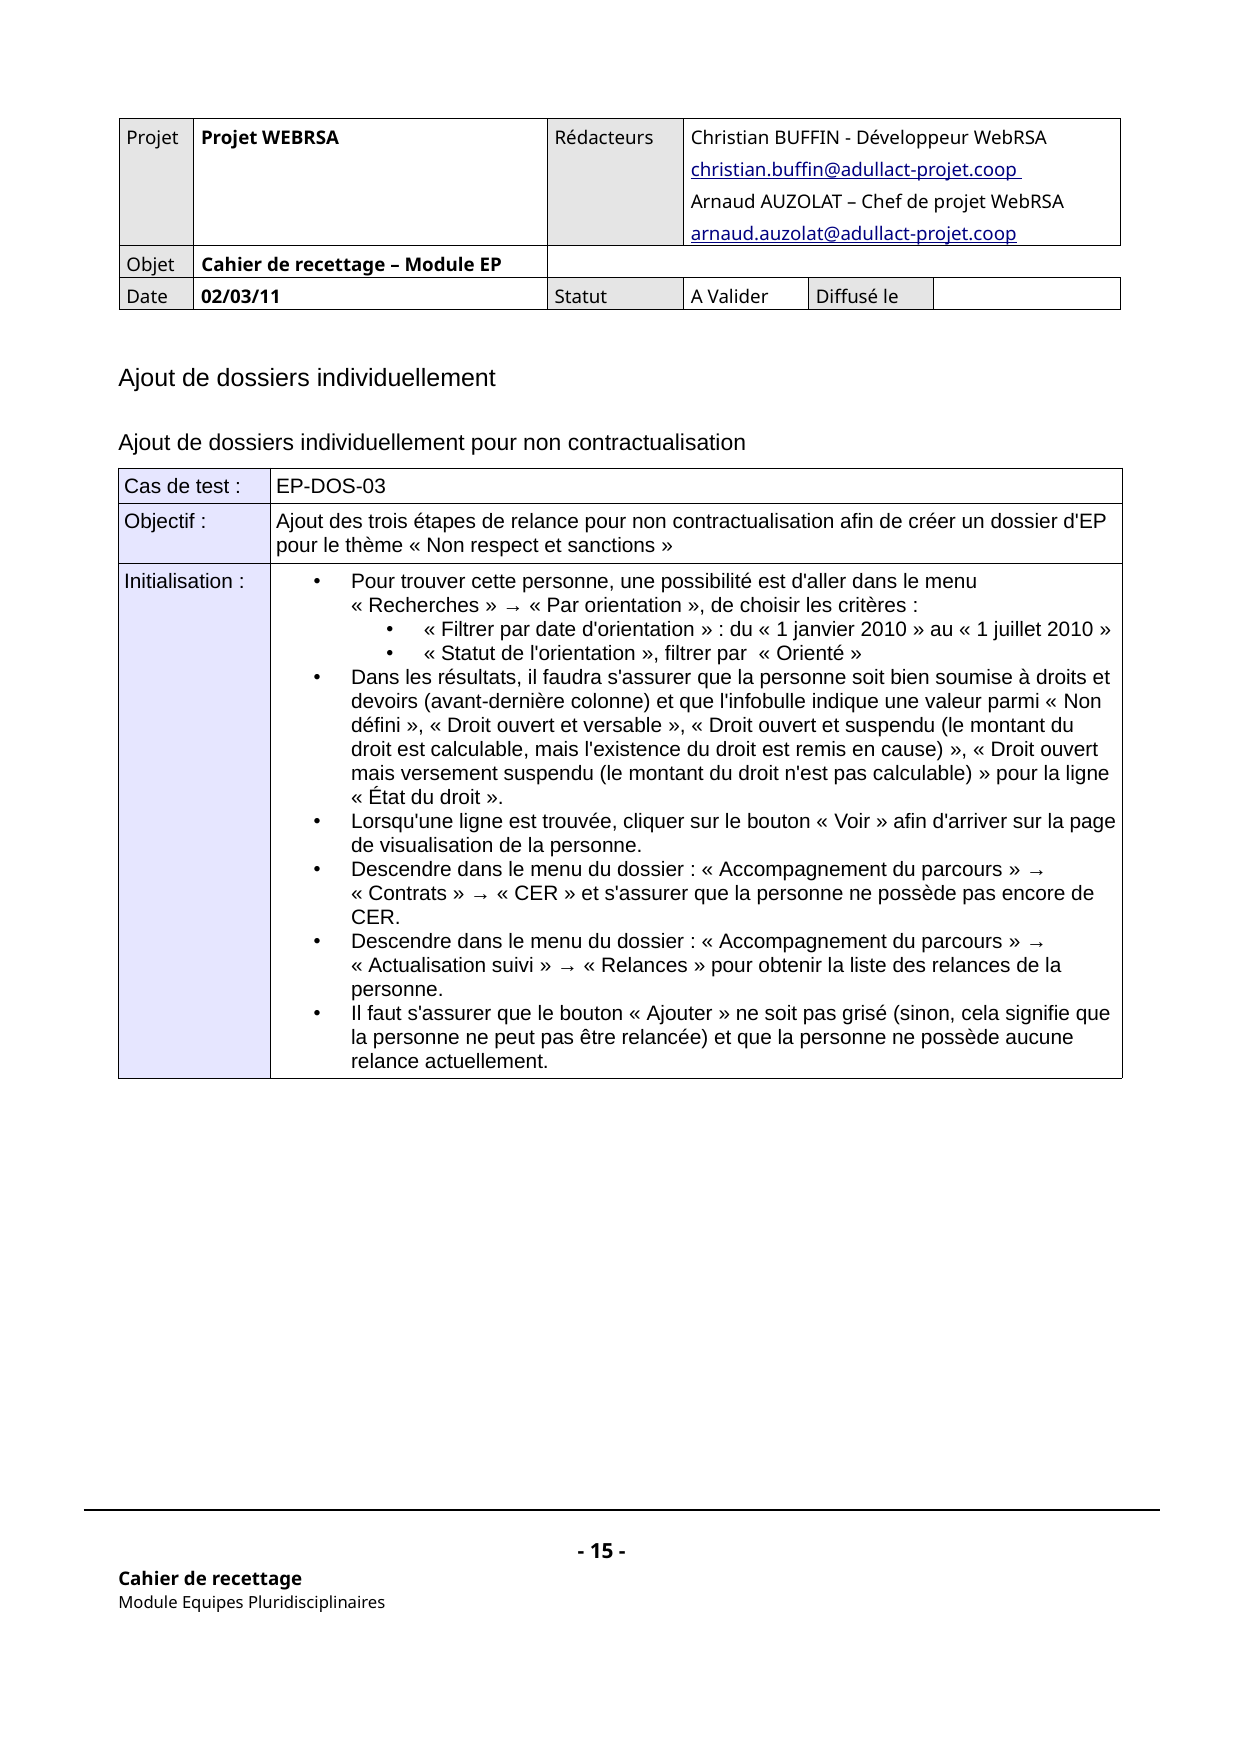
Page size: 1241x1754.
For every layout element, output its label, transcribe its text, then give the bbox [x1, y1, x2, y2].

table_cell Initialisation : [119, 564, 270, 1078]
table_cell Pour trouver cette personne, une possibilité est d'aller dans le menu « Recherches » → « Par orientation », de choisir les critères : « Filtrer par date d'orientation » : du « 1 janvier 2010 » au « 1 juillet 2010 » « Statut de l'orientation », filtrer par « Orienté » Dans les résultats, il faudra s'assurer que la personne soit bien soumise à droits et devoirs (avant-dernière colonne) et que l'infobulle indique une valeur parmi « Non défini », « Droit ouvert et versable », « Droit ouvert et suspendu (le montant du droit est calculable, mais l'existence du droit est remis en cause) », « Droit ouvert mais versement suspendu (le montant du droit n'est pas calculable) » pour la ligne « État du droit ». Lorsqu'une ligne est trouvée, cliquer sur le bouton « Voir » afin d'arriver sur la page de visualisation de la personne. Descendre dans le menu du dossier : « Accompagnement du parcours » → « Contrats » → « CER » et s'assurer que la personne ne possède pas encore de CER. Descendre dans le menu du dossier : « Accompagnement du parcours » → « Actualisation suivi » → « Relances » pour obtenir la liste des relances de la personne. Il faut s'assurer que le bouton « Ajouter » ne soit pas grisé (sinon, cela signifie que la personne ne peut pas être relancée) et que la personne ne possède aucune relance actuellement. [271, 564, 1122, 1078]
subtitle Ajout de dossiers individuellement [118, 362, 1122, 391]
subtitle Ajout de dossiers individuellement pour non contractualisation [118, 429, 1122, 455]
table_header EP-DOS-03 [271, 469, 1122, 503]
table_cell Ajout des trois étapes de relance pour non contractualisation afin de créer un dossier d'EP pour le thème « Non respect et sanctions » [271, 504, 1122, 563]
table_header Cas de test : [119, 469, 270, 503]
table_cell Objectif : [119, 504, 270, 563]
